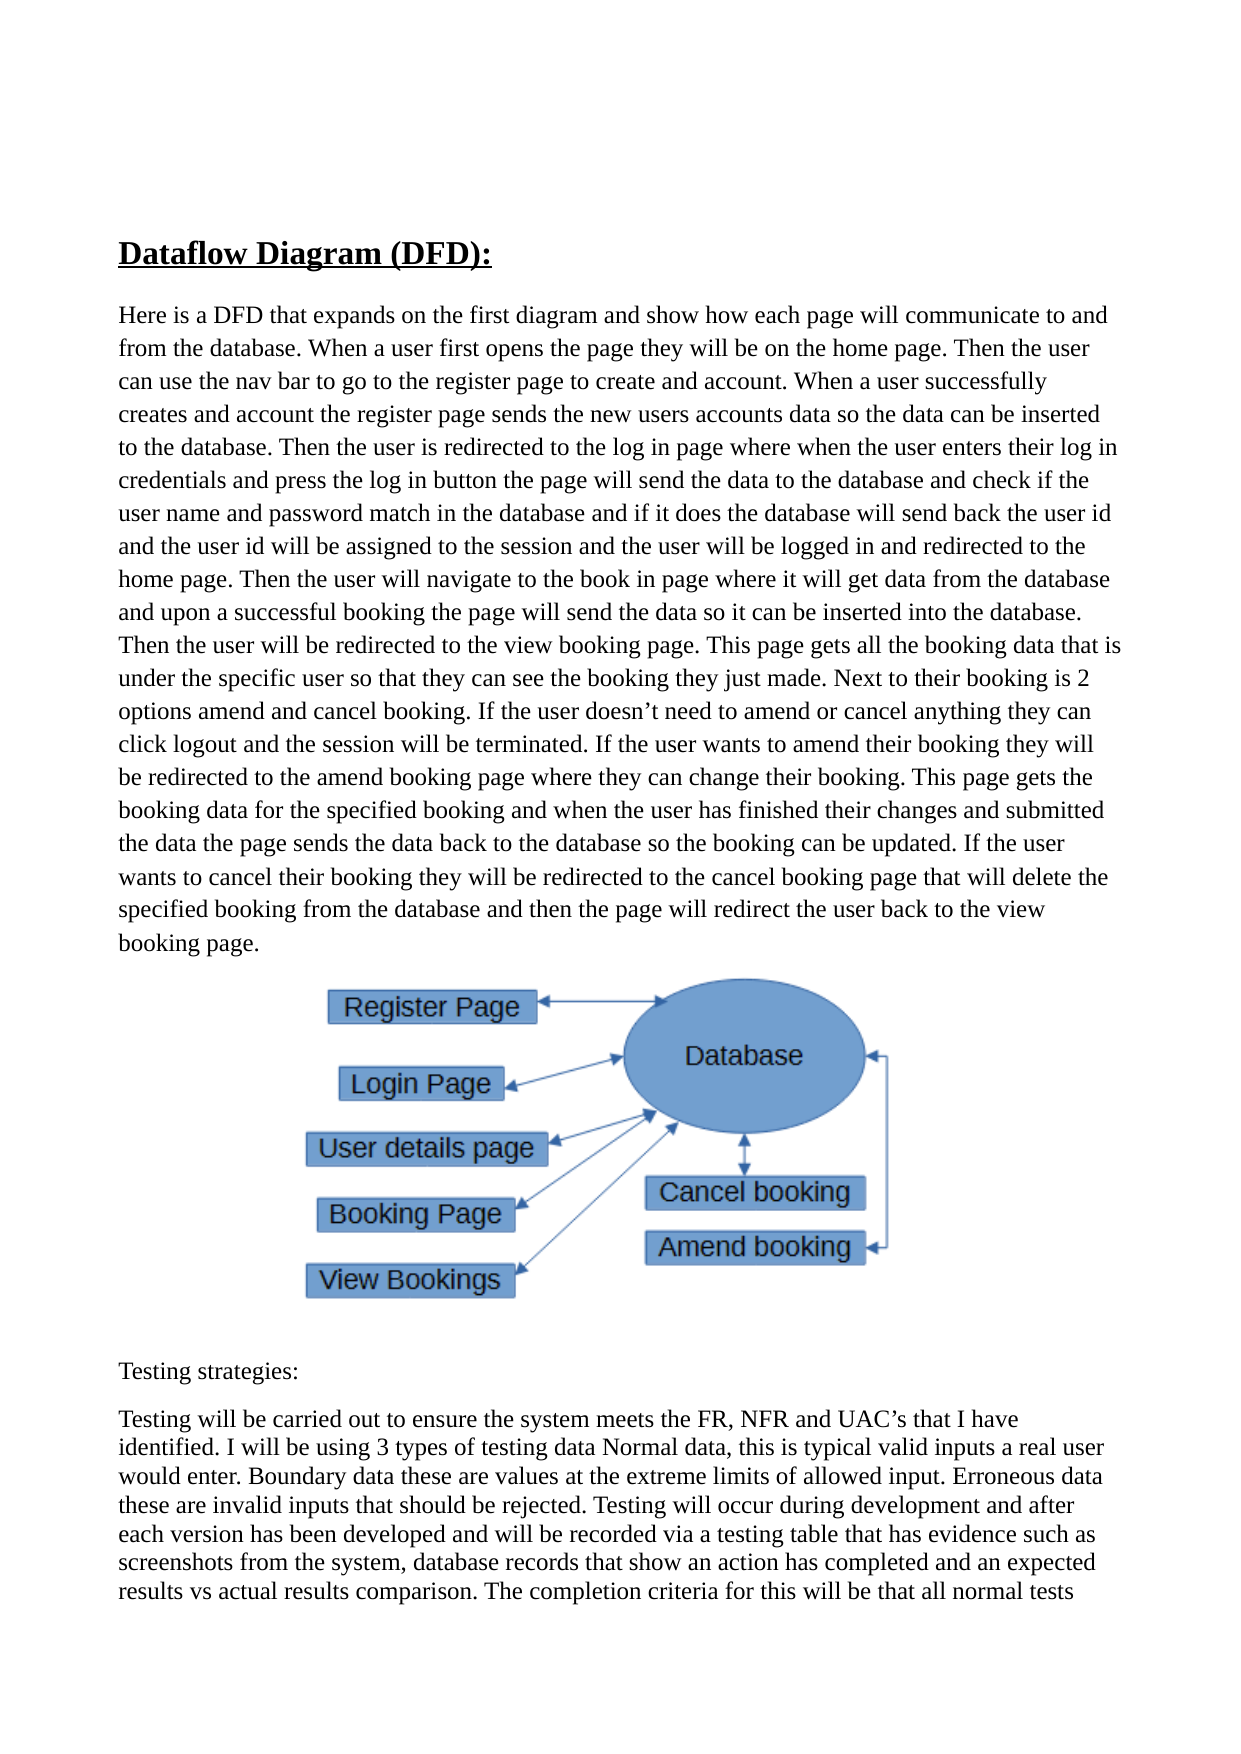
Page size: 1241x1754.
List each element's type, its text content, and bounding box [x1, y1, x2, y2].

text Here is a DFD that expands on the first diagram and show how each page will communicate to and from the database. When a user first opens the page they will be on the home page. Then the user can use the nav bar to go to the register page to create and account. When a user successfully creates and account the register page sends the new users accounts data so the data can be inserted to the database. Then the user is redirected to the log in page where when the user enters their log in credentials and press the log in button the page will send the data to the database and check if the user name and password match in the database and if it does the database will send back the user id and the user id will be assigned to the session and the user will be logged in and redirected to the home page. Then the user will navigate to the book in page where it will get data from the database and upon a successful booking the page will send the data so it can be inserted into the database. Then the user will be redirected to the view booking page. This page gets all the booking data that is under the specific user so that they can see the booking they just made. Next to their booking is 2 options amend and cancel booking. If the user doesn’t need to amend or cancel anything they can click logout and the session will be terminated. If the user wants to amend their booking they will be redirected to the amend booking page where they can change their booking. This page gets the booking data for the specified booking and when the user has finished their changes and submitted the data the page sends the data back to the database so the booking can be updated. If the user wants to cancel their booking they will be redirected to the cancel booking page that will delete the specified booking from the database and then the page will redirect the user back to the view booking page. [118, 300, 1122, 956]
text Testing strategies: [118, 1356, 1122, 1385]
text Testing will be carried out to ensure the system meets the FR, NFR and UAC’s that I have identified. I will be using 3 types of testing data Normal data, this is typical valid inputs a real user would enter. Boundary data these are values at the extreme limits of allowed input. Erroneous data these are invalid inputs that should be rejected. Testing will occur during development and after each version has been developed and will be recorded via a testing table that has evidence such as screenshots from the system, database records that show an action has completed and an expected results vs actual results comparison. The completion criteria for this will be that all normal tests [118, 1404, 1122, 1605]
text Dataflow Diagram (DFD): [118, 233, 1122, 271]
picture [300, 965, 909, 1305]
